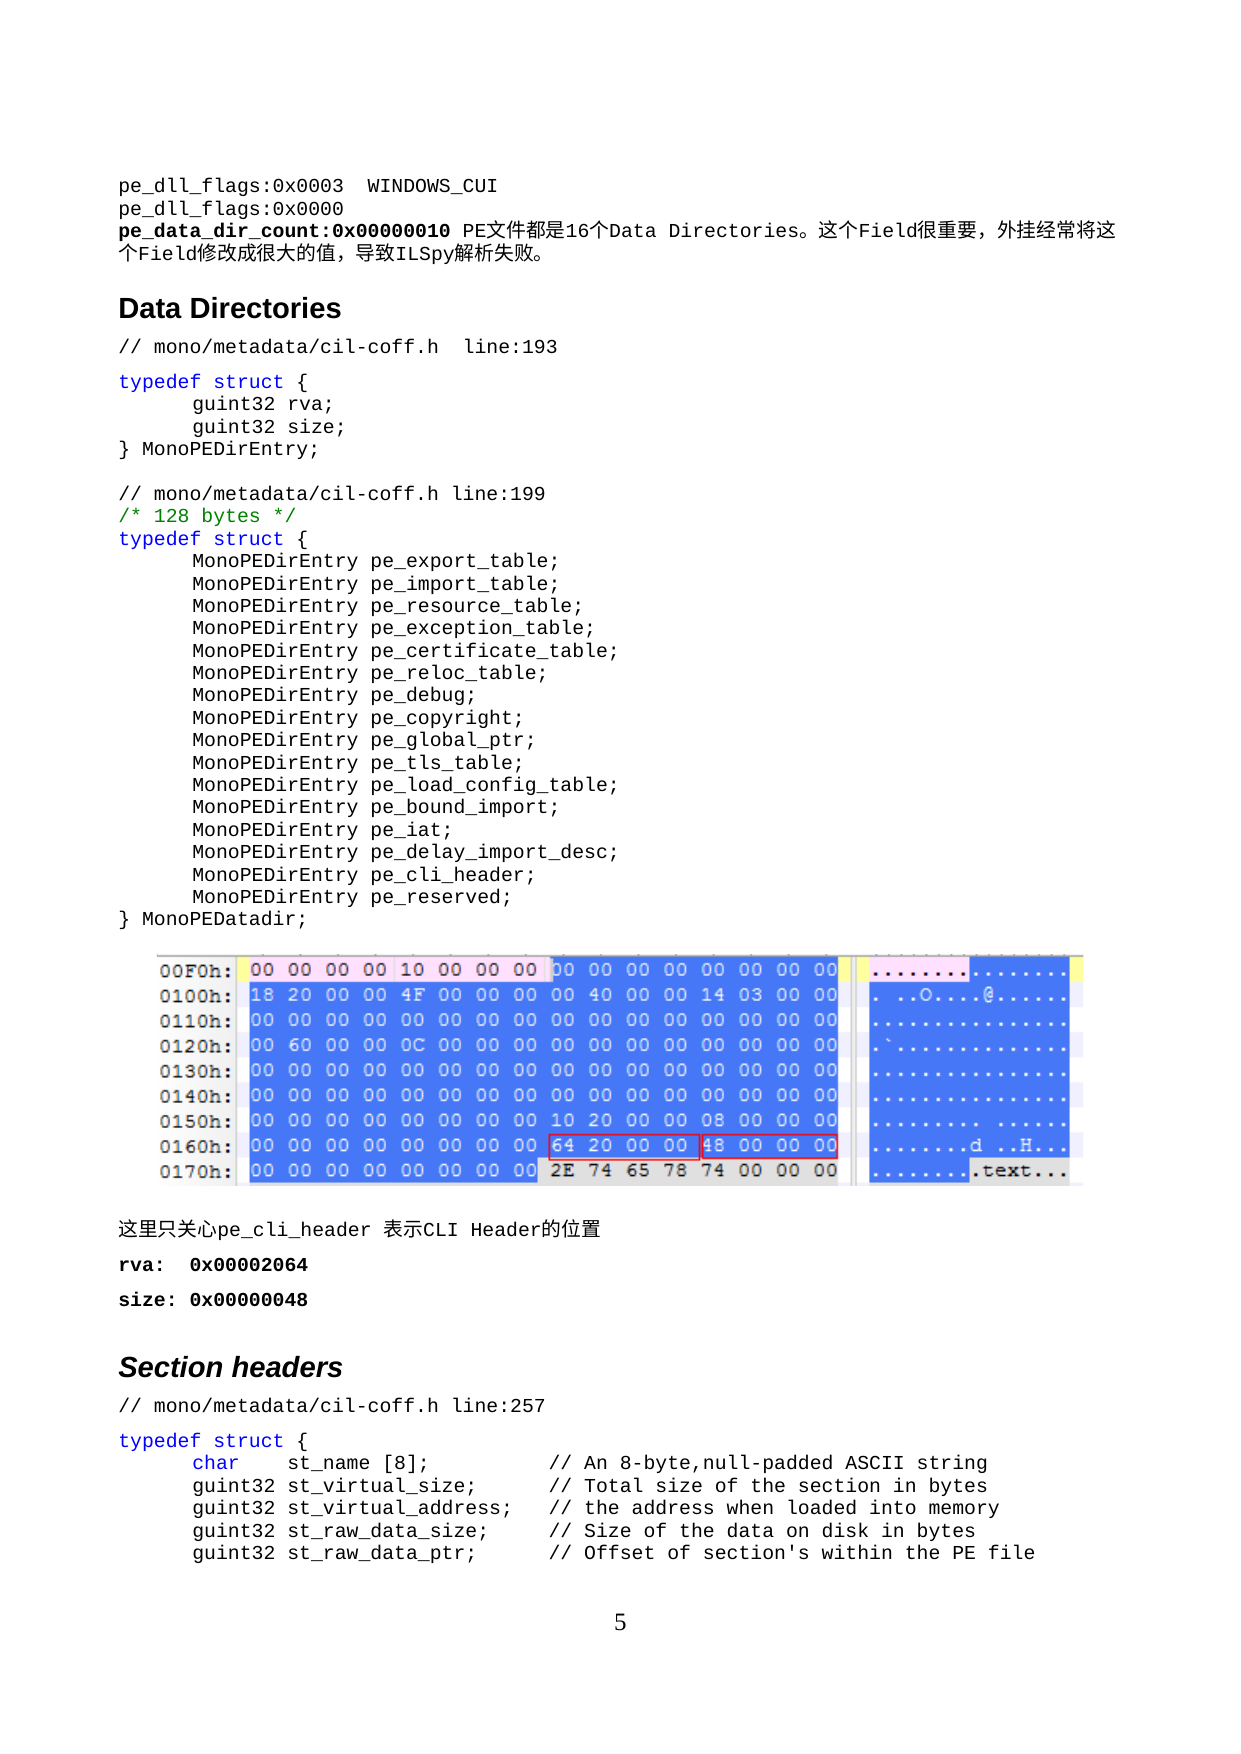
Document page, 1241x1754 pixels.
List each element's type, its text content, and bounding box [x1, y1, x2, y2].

text guint32 st_raw_data_ptr; // Offset of section's within the PE file [118, 1543, 1122, 1565]
text MonoPEDirEntry pe_import_table; [118, 573, 1122, 596]
text size: 0x00000048 [118, 1290, 1122, 1312]
text MonoPEDirEntry pe_exception_table; [118, 618, 1122, 641]
text MonoPEDirEntry pe_delay_import_desc; [118, 842, 1122, 864]
text MonoPEDirEntry pe_global_ptr; [118, 730, 1122, 753]
subtitle Section headers [118, 1350, 1122, 1383]
text } MonoPEDirEntry; [118, 439, 1122, 461]
text MonoPEDirEntry pe_certificate_table; [118, 641, 1122, 663]
text MonoPEDirEntry pe_debug; [118, 685, 1122, 708]
text guint32 st_raw_data_size; // Size of the data on disk in bytes [118, 1521, 1122, 1543]
text // mono/metadata/cil-coff.h line:193 [118, 337, 1122, 359]
text pe_data_dir_count:0x00000010 PE文件都是16个Data Directories。这个Field很重要，外挂经常将这个Field修改成很大的值，导致ILSpy解析失败。 [118, 221, 1122, 266]
text MonoPEDirEntry pe_reserved; [118, 887, 1122, 909]
text rva: 0x00002064 [118, 1255, 1122, 1278]
text } MonoPEDatadir; [118, 909, 1122, 932]
text pe_dll_flags:0x0000 [118, 199, 1122, 221]
text guint32 st_virtual_address; // the address when loaded into memory [118, 1498, 1122, 1521]
text MonoPEDirEntry pe_tls_table; [118, 753, 1122, 775]
text typedef struct { [118, 372, 1122, 394]
text // mono/metadata/cil-coff.h line:199 [118, 484, 1122, 506]
text guint32 rva; [118, 394, 1122, 417]
text guint32 st_virtual_size; // Total size of the section in bytes [118, 1476, 1122, 1498]
text guint32 size; [118, 417, 1122, 439]
text pe_dll_flags:0x0003 WINDOWS_CUI [118, 176, 1122, 199]
text MonoPEDirEntry pe_resource_table; [118, 596, 1122, 618]
subtitle Data Directories [118, 291, 1122, 324]
text typedef struct { [118, 1431, 1122, 1453]
text 这里只关心pe_cli_header 表示CLI Header的位置 [118, 1220, 1122, 1243]
text // mono/metadata/cil-coff.h line:257 [118, 1396, 1122, 1418]
text typedef struct { [118, 529, 1122, 551]
text MonoPEDirEntry pe_bound_import; [118, 797, 1122, 820]
picture [156, 954, 1084, 1186]
text MonoPEDirEntry pe_cli_header; [118, 864, 1122, 887]
text MonoPEDirEntry pe_reloc_table; [118, 663, 1122, 685]
text MonoPEDirEntry pe_copyright; [118, 708, 1122, 730]
text MonoPEDirEntry pe_iat; [118, 820, 1122, 842]
text char st_name [8]; // An 8-byte,null-padded ASCII string [118, 1453, 1122, 1476]
text /* 128 bytes */ [118, 506, 1122, 529]
text MonoPEDirEntry pe_load_config_table; [118, 775, 1122, 797]
text MonoPEDirEntry pe_export_table; [118, 551, 1122, 573]
